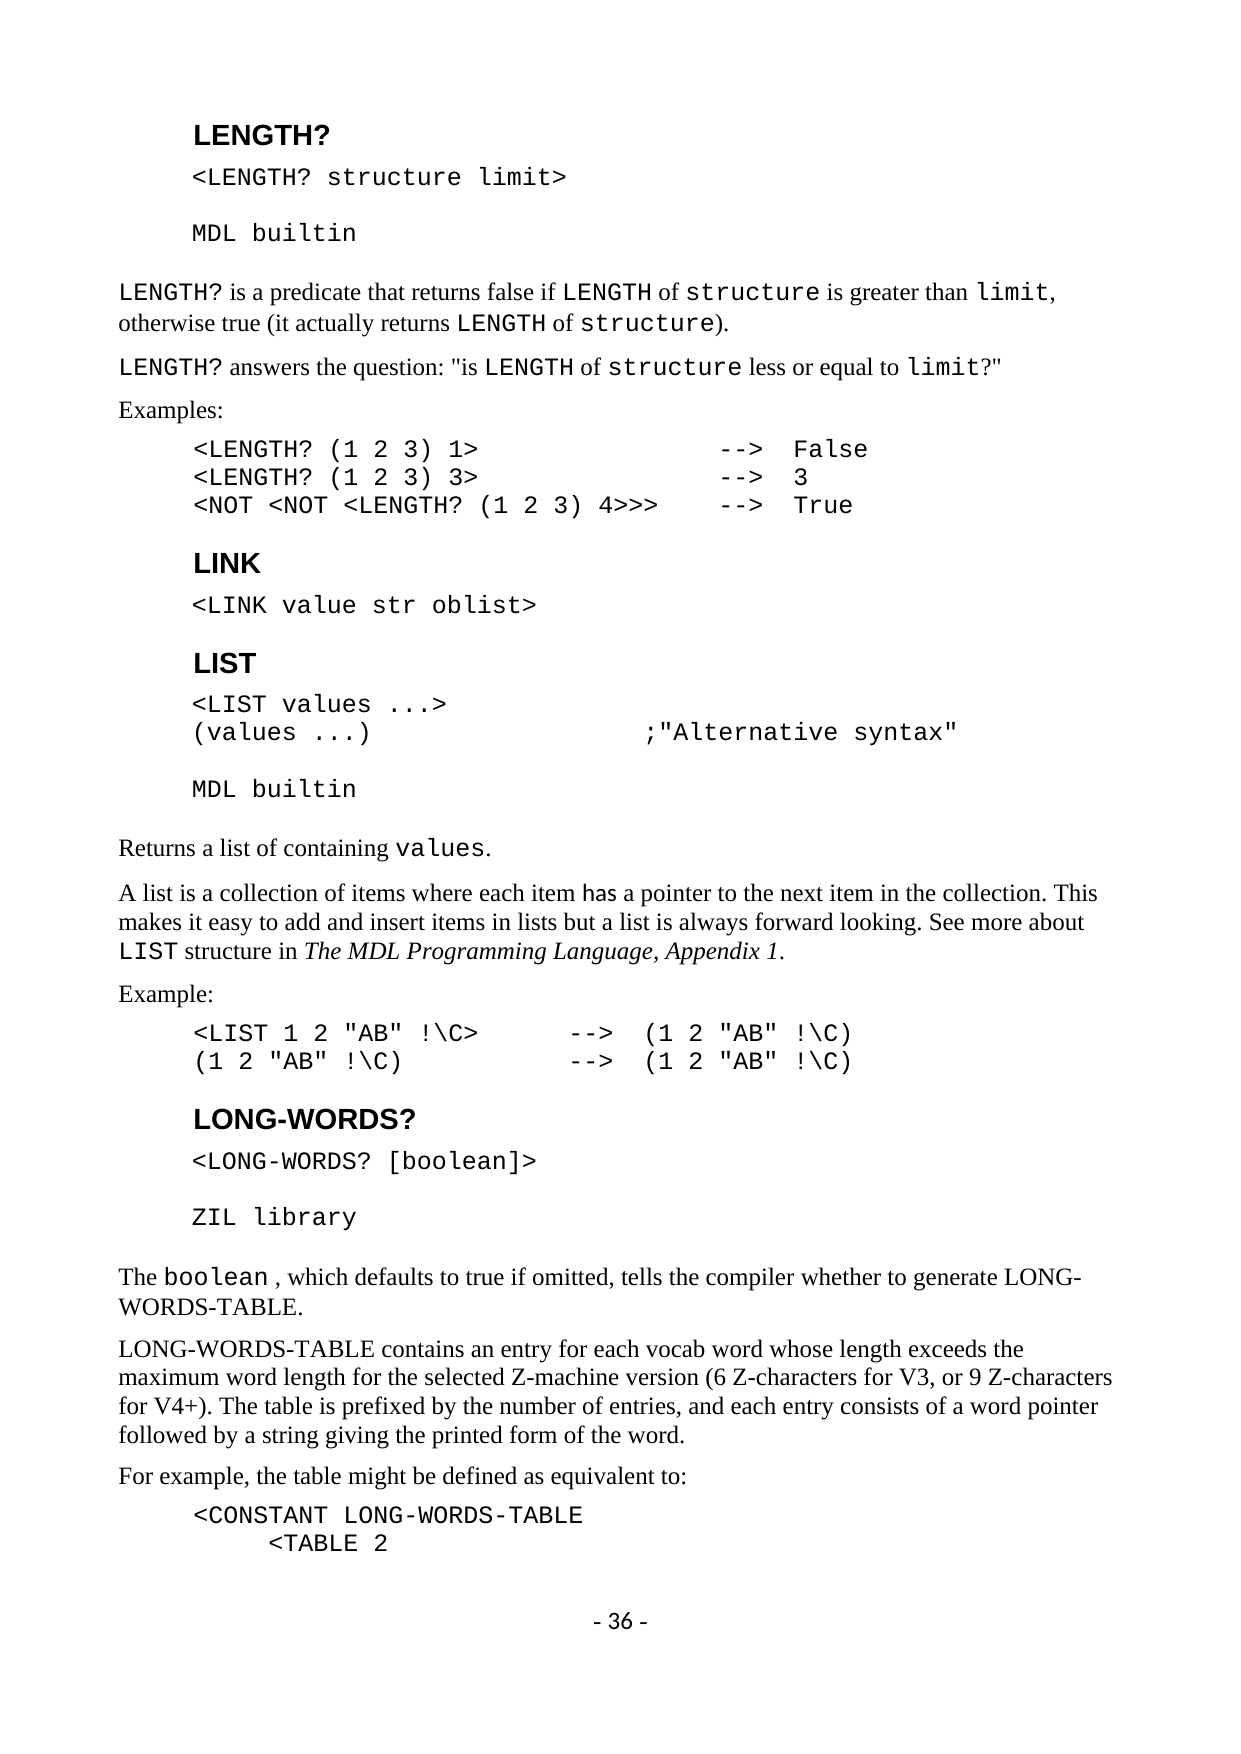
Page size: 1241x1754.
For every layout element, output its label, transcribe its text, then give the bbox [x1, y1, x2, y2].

text <LIST 1 2 "AB" !\C> --> (1 2 "AB" !\C) (1 2 "AB" !\C) --> (1 2 "AB" !\C) [118, 1021, 1122, 1077]
subtitle LONG-WORDS? [118, 1102, 1122, 1136]
text <LENGTH? structure limit> [192, 164, 1122, 192]
text MDL builtin [192, 777, 1122, 805]
text The boolean , which defaults to true if omitted, tells the compiler whether to generate LONG-WORDS-TABLE. [118, 1262, 1122, 1321]
text For example, the table might be defined as equivalent to: [118, 1461, 1122, 1490]
text <CONSTANT LONG-WORDS-TABLE <TABLE 2 [118, 1502, 1122, 1559]
subtitle LINK [118, 546, 1122, 580]
text <LONG-WORDS? [boolean]> [192, 1148, 1122, 1177]
text LENGTH? answers the question: "is LENGTH of structure less or equal to limit?" [118, 352, 1122, 382]
text MDL builtin [192, 221, 1122, 249]
text <LIST values ...> (values ...) ;"Alternative syntax" [192, 692, 1122, 748]
text LONG-WORDS-TABLE contains an entry for each vocab word whose length exceeds the maximum word length for the selected Z-machine version (6 Z-characters for V3, or 9 Z-characters for V4+). The table is prefixed by the number of entries, and each entry consists of a word pointer followed by a string giving the printed form of the word. [118, 1334, 1122, 1449]
text Returns a list of containing values. [118, 833, 1122, 864]
text LENGTH? is a predicate that returns false if LENGTH of structure is greater than limit, otherwise true (it actually returns LENGTH of structure). [118, 277, 1122, 339]
text Examples: [118, 395, 1122, 424]
text <LINK value str oblist> [192, 592, 1122, 621]
text Example: [118, 979, 1122, 1008]
subtitle LENGTH? [118, 118, 1122, 152]
text A list is a collection of items where each item has a pointer to the next item in the collection. This makes it easy to add and insert items in lists but a list is always forward looking. See more about LIST structure in The MDL Programming Language, Appendix 1. [118, 877, 1122, 967]
text ZIL library [192, 1205, 1122, 1233]
text <LENGTH? (1 2 3) 1> --> False <LENGTH? (1 2 3) 3> --> 3 <NOT <NOT <LENGTH? (1 2 3) 4>>> --> True [118, 436, 1122, 521]
subtitle LIST [118, 646, 1122, 679]
